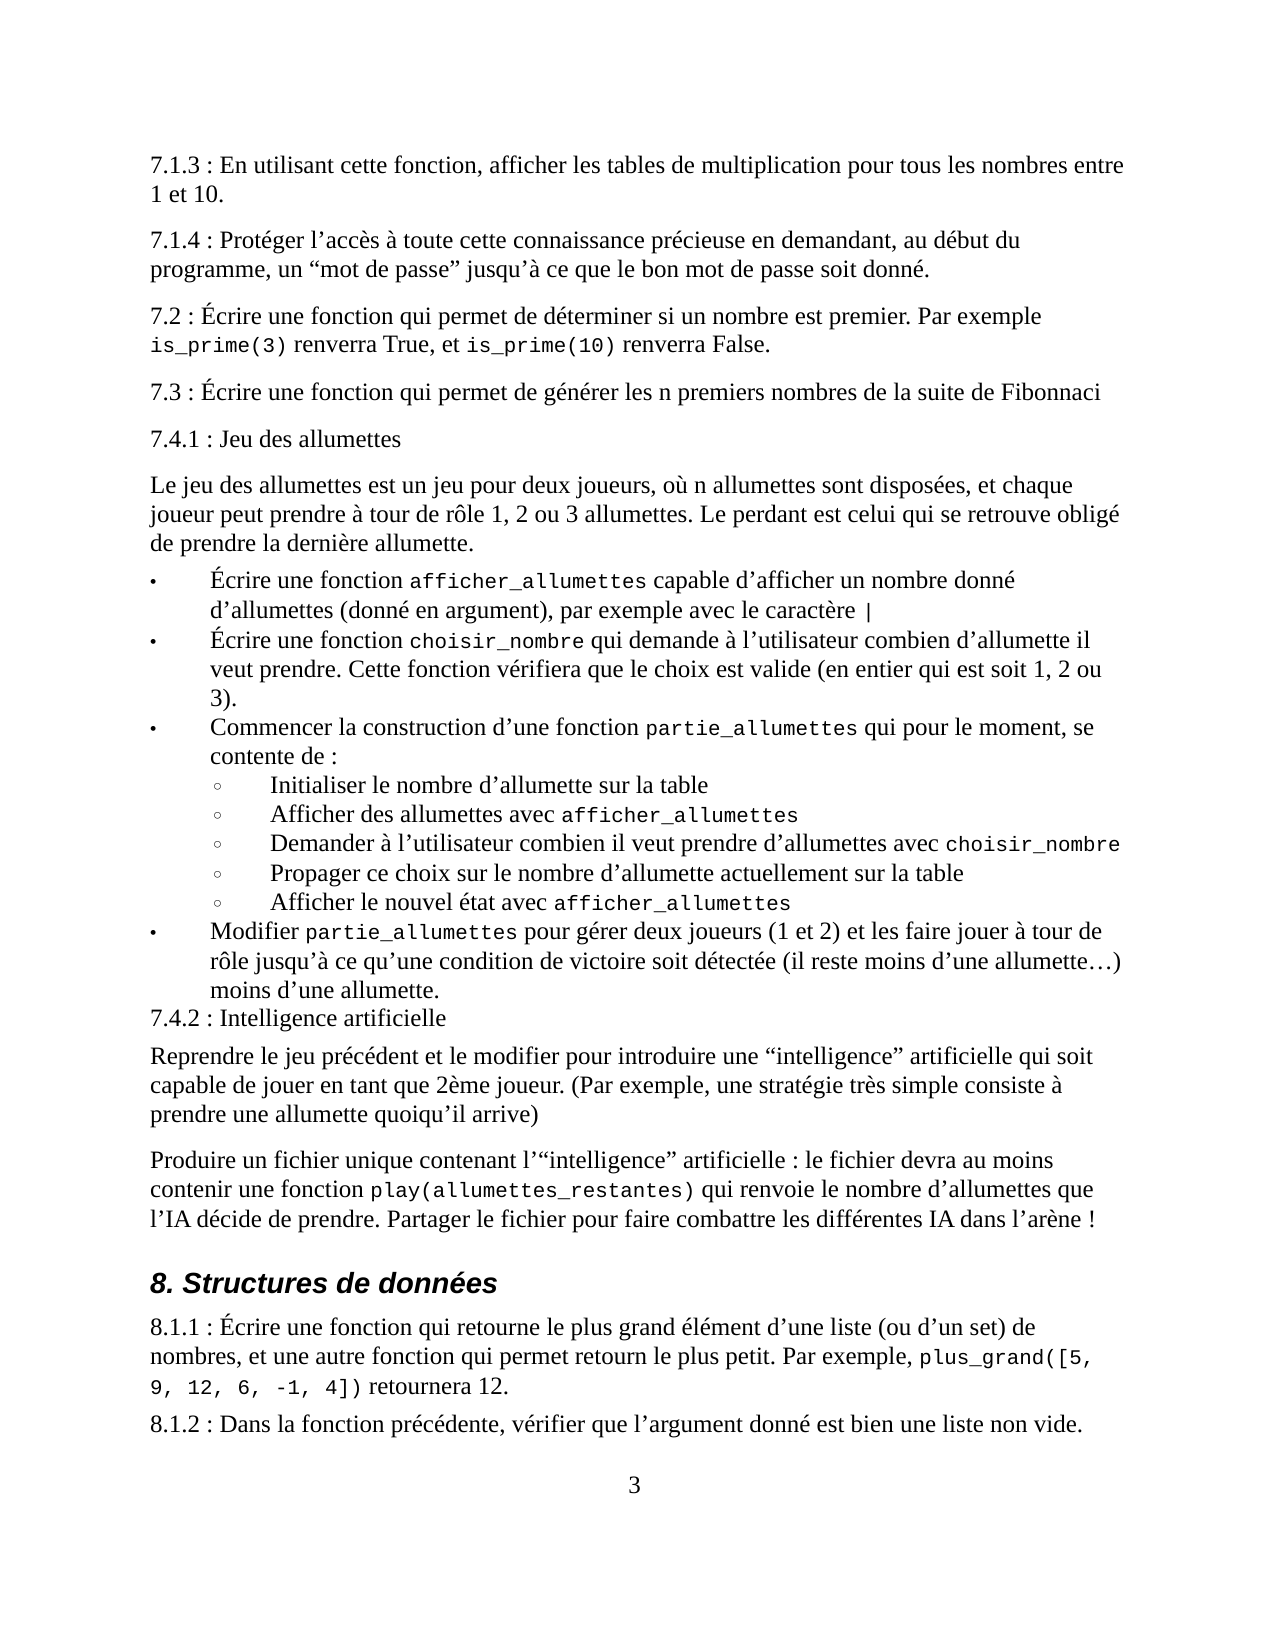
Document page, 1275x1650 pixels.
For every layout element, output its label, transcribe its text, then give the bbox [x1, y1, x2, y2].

text 7.3 : Écrire une fonction qui permet de générer les n premiers nombres de la suite de Fibonnaci [150, 377, 1125, 406]
text 7.2 : Écrire une fonction qui permet de déterminer si un nombre est premier. Par exemple is_prime(3) renverra True, et is_prime(10) renverra False. [150, 301, 1125, 359]
text 7.4.1 : Jeu des allumettes [150, 424, 1125, 452]
list Propager ce choix sur le nombre d’allumette actuellement sur la table [210, 858, 1125, 887]
list Commencer la construction d’une fonction partie_allumettes qui pour le moment, se contente de : [150, 712, 1125, 770]
list Écrire une fonction choisir_nombre qui demande à l’utilisateur combien d’allumette il veut prendre. Cette fonction vérifiera que le choix est valide (en entier qui est soit 1, 2 ou 3). [150, 625, 1125, 712]
text 8.1.1 : Écrire une fonction qui retourne le plus grand élément d’une liste (ou d’un set) de nombres, et une autre fonction qui permet retourn le plus petit. Par exemple, plus_grand([5, 9, 12, 6, -1, 4]) retournera 12. [150, 1312, 1125, 1400]
text 7.1.4 : Protéger l’accès à toute cette connaissance précieuse en demandant, au début du programme, un “mot de passe” jusqu’à ce que le bon mot de passe soit donné. [150, 225, 1125, 283]
text 7.4.2 : Intelligence artificielle [150, 1003, 1125, 1032]
text 7.1.3 : En utilisant cette fonction, afficher les tables de multiplication pour tous les nombres entre 1 et 10. [150, 150, 1125, 207]
list Demander à l’utilisateur combien il veut prendre d’allumettes avec choisir_nombre [210, 828, 1125, 858]
list Écrire une fonction afficher_allumettes capable d’afficher un nombre donné d’allumettes (donné en argument), par exemple avec le caractère | [150, 566, 1125, 625]
list Afficher le nouvel état avec afficher_allumettes [210, 887, 1125, 916]
text Reprendre le jeu précédent et le modifier pour introduire une “intelligence” artificielle qui soit capable de jouer en tant que 2ème joueur. (Par exemple, une stratégie très simple consiste à prendre une allumette quoiqu’il arrive) [150, 1041, 1125, 1127]
text 8.1.2 : Dans la fonction précédente, vérifier que l’argument donné est bien une liste non vide. [150, 1409, 1125, 1438]
text Le jeu des allumettes est un jeu pour deux joueurs, où n allumettes sont disposées, et chaque joueur peut prendre à tour de rôle 1, 2 ou 3 allumettes. Le perdant est celui qui se retrouve obligé de prendre la dernière allumette. [150, 470, 1125, 557]
list Modifier partie_allumettes pour gérer deux joueurs (1 et 2) et les faire jouer à tour de rôle jusqu’à ce qu’une condition de victoire soit détectée (il reste moins d’une allumette…) moins d’une allumette. [150, 916, 1125, 1003]
text Produire un fichier unique contenant l’“intelligence” artificielle : le fichier devra au moins contenir une fonction play(allumettes_restantes) qui renvoie le nombre d’allumettes que l’IA décide de prendre. Partager le fichier pour faire combattre les différentes IA dans l’arène ! [150, 1145, 1125, 1232]
subtitle 8. Structures de données [150, 1266, 1125, 1300]
list Initialiser le nombre d’allumette sur la table [210, 770, 1125, 799]
list Afficher des allumettes avec afficher_allumettes [210, 799, 1125, 828]
